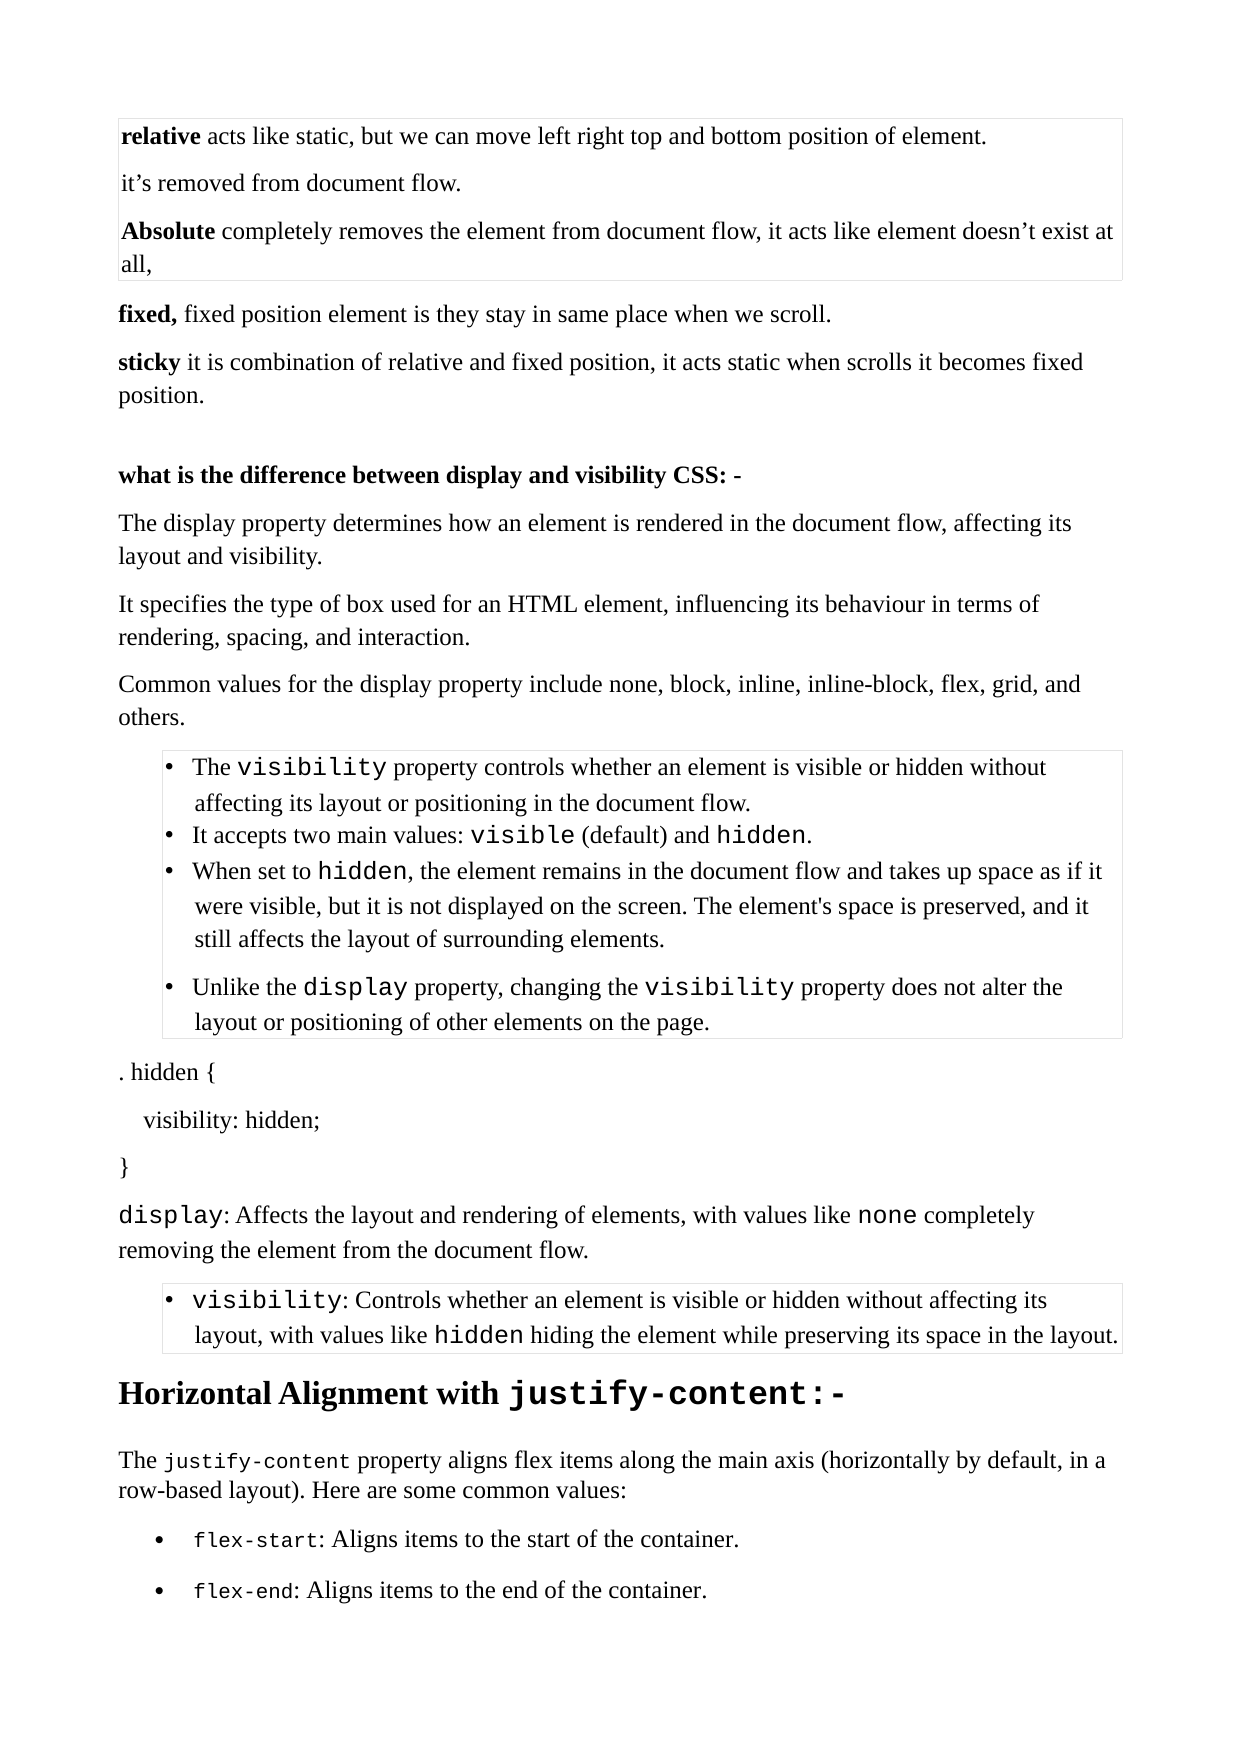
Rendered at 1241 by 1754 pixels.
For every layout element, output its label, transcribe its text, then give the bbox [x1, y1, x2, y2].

text It specifies the type of box used for an HTML element, influencing its behaviour in terms of rendering, spacing, and interaction. [118, 589, 1122, 650]
list It accepts two main values: visible (default) and hidden. [163, 818, 1122, 851]
list flex-start: Aligns items to the start of the container. [156, 1524, 1122, 1554]
list The visibility property controls whether an element is visible or hidden without affecting its layout or positioning in the document flow. [163, 751, 1122, 816]
text . hidden { [118, 1057, 1122, 1086]
text The display property determines how an element is rendered in the document flow, affecting its layout and visibility. [118, 508, 1122, 570]
text what is the difference between display and visibility CSS: - [118, 427, 1122, 489]
text sticky it is combination of relative and fixed position, it acts static when scrolls it becomes fixed position. [118, 347, 1122, 408]
text display: Affects the layout and rendering of elements, with values like none completely removing the element from the document flow. [118, 1200, 1122, 1264]
text relative acts like static, but we can move left right top and bottom position of element. [119, 119, 1122, 149]
text } [118, 1152, 1122, 1181]
list When set to hidden, the element remains in the document flow and takes up space as if it were visible, but it is not displayed on the screen. The element's space is preserved, and it still affects the layout of surrounding elements. [163, 853, 1122, 953]
list flex-end: Aligns items to the end of the container. [156, 1575, 1122, 1604]
text fixed, fixed position element is they stay in same place when we scroll. [118, 299, 1122, 328]
list visibility: Controls whether an element is visible or hidden without affecting its layout, with values like hidden hiding the element while preserving its space in the layout. [163, 1284, 1122, 1353]
text The justify-content property aligns flex items along the main axis (horizontally by default, in a row-based layout). Here are some common values: [118, 1445, 1122, 1504]
text it’s removed from document flow. [119, 166, 1122, 197]
text Horizontal Alignment with justify-content:- [118, 1373, 1122, 1414]
text Common values for the display property include none, block, inline, inline-block, flex, grid, and others. [118, 669, 1122, 731]
text Absolute completely removes the element from document flow, it acts like element doesn’t exist at all, [119, 213, 1122, 280]
text visibility: hidden; [118, 1105, 1122, 1133]
list Unlike the display property, changing the visibility property does not alter the layout or positioning of other elements on the page. [163, 969, 1122, 1038]
